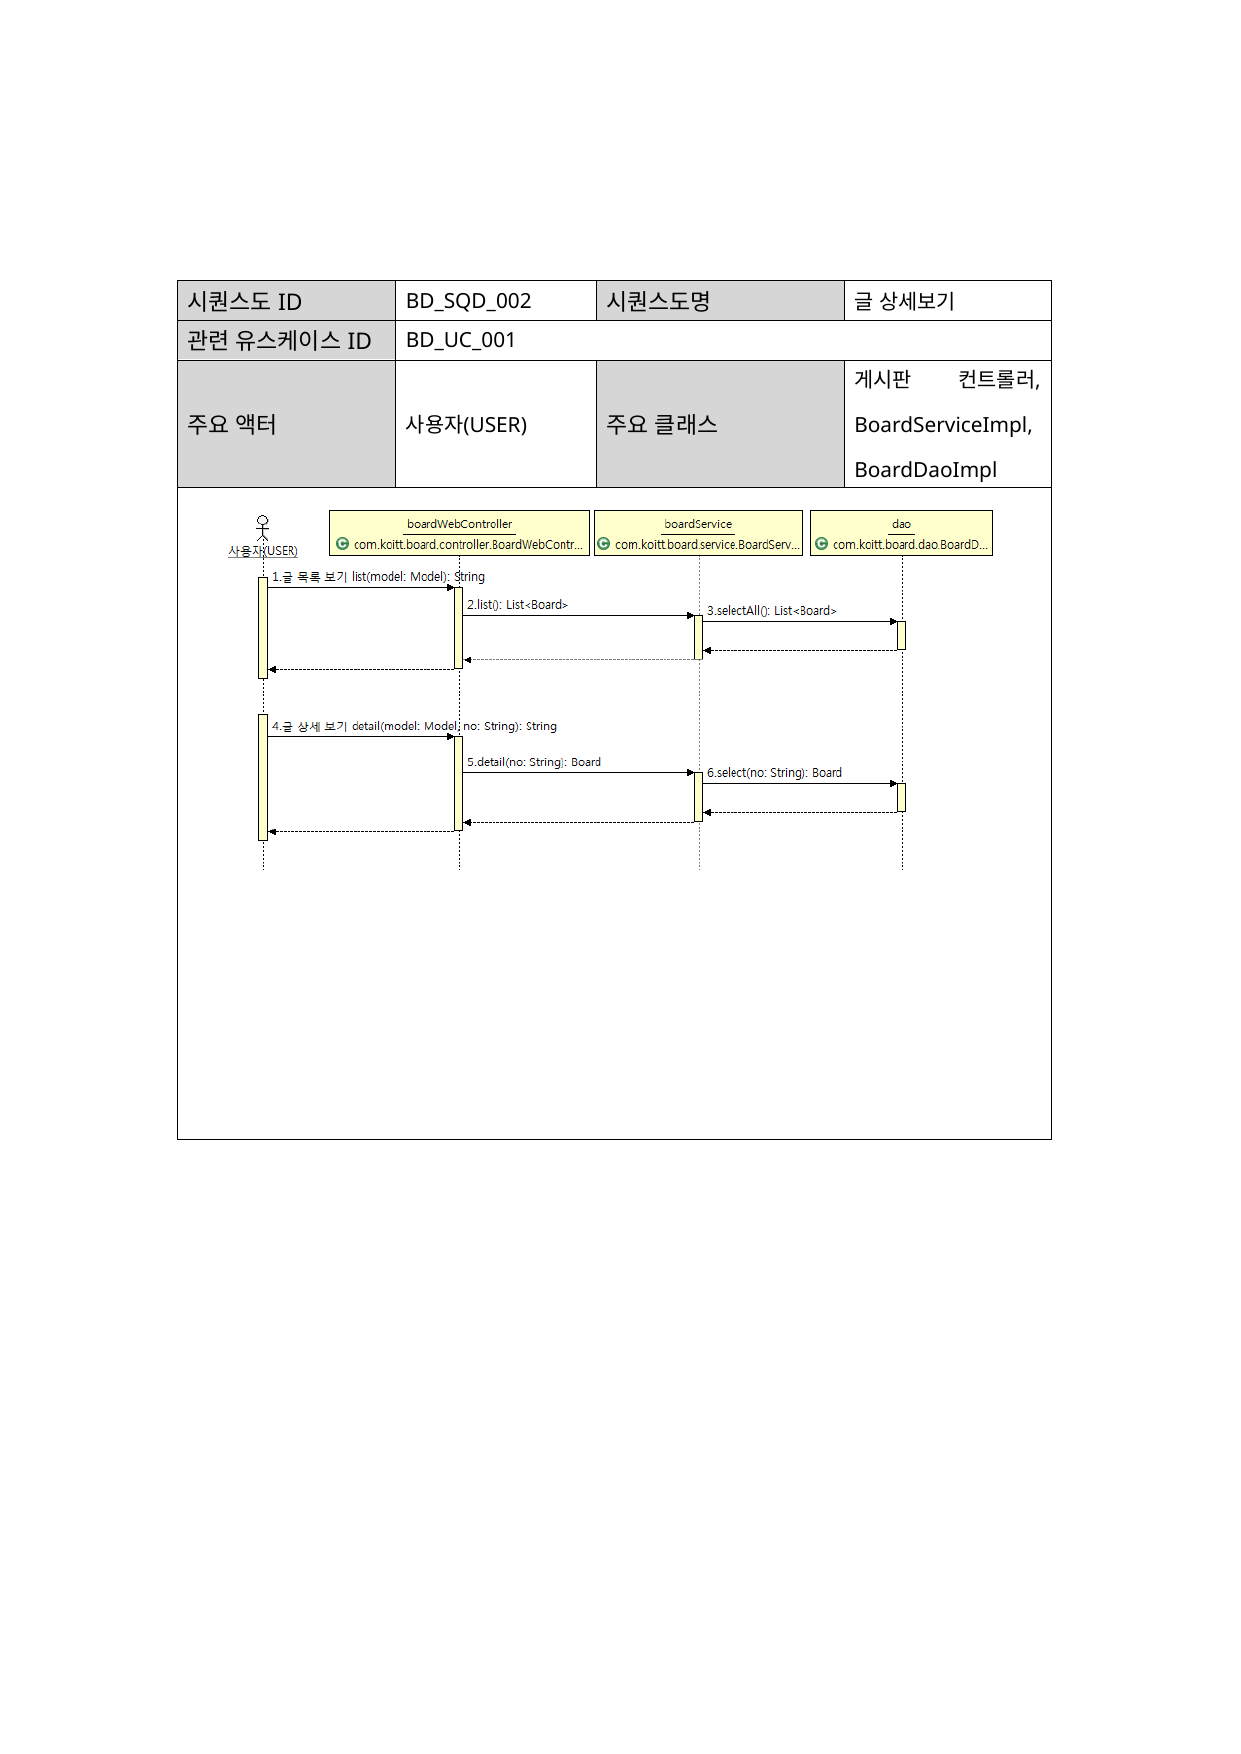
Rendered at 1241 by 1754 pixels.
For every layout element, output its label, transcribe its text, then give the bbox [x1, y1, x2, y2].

table_cell [178, 488, 1051, 1139]
table_cell 주요 액터 [178, 361, 395, 487]
table_cell 관련 유스케이스 ID [178, 321, 395, 359]
table_cell 사용자(USER) [396, 361, 596, 487]
picture [187, 490, 1041, 1000]
table_header BD_SQD_002 [396, 281, 596, 320]
table_cell 게시판 컨트롤러, BoardServiceImpl, BoardDaoImpl [845, 361, 1051, 487]
table_cell BD_UC_001 [396, 321, 1051, 359]
table_header 시퀀스도 ID [178, 281, 395, 320]
table_header 시퀀스도명 [597, 281, 844, 320]
table_header 글 상세보기 [845, 281, 1051, 320]
table_cell 주요 클래스 [597, 361, 844, 487]
